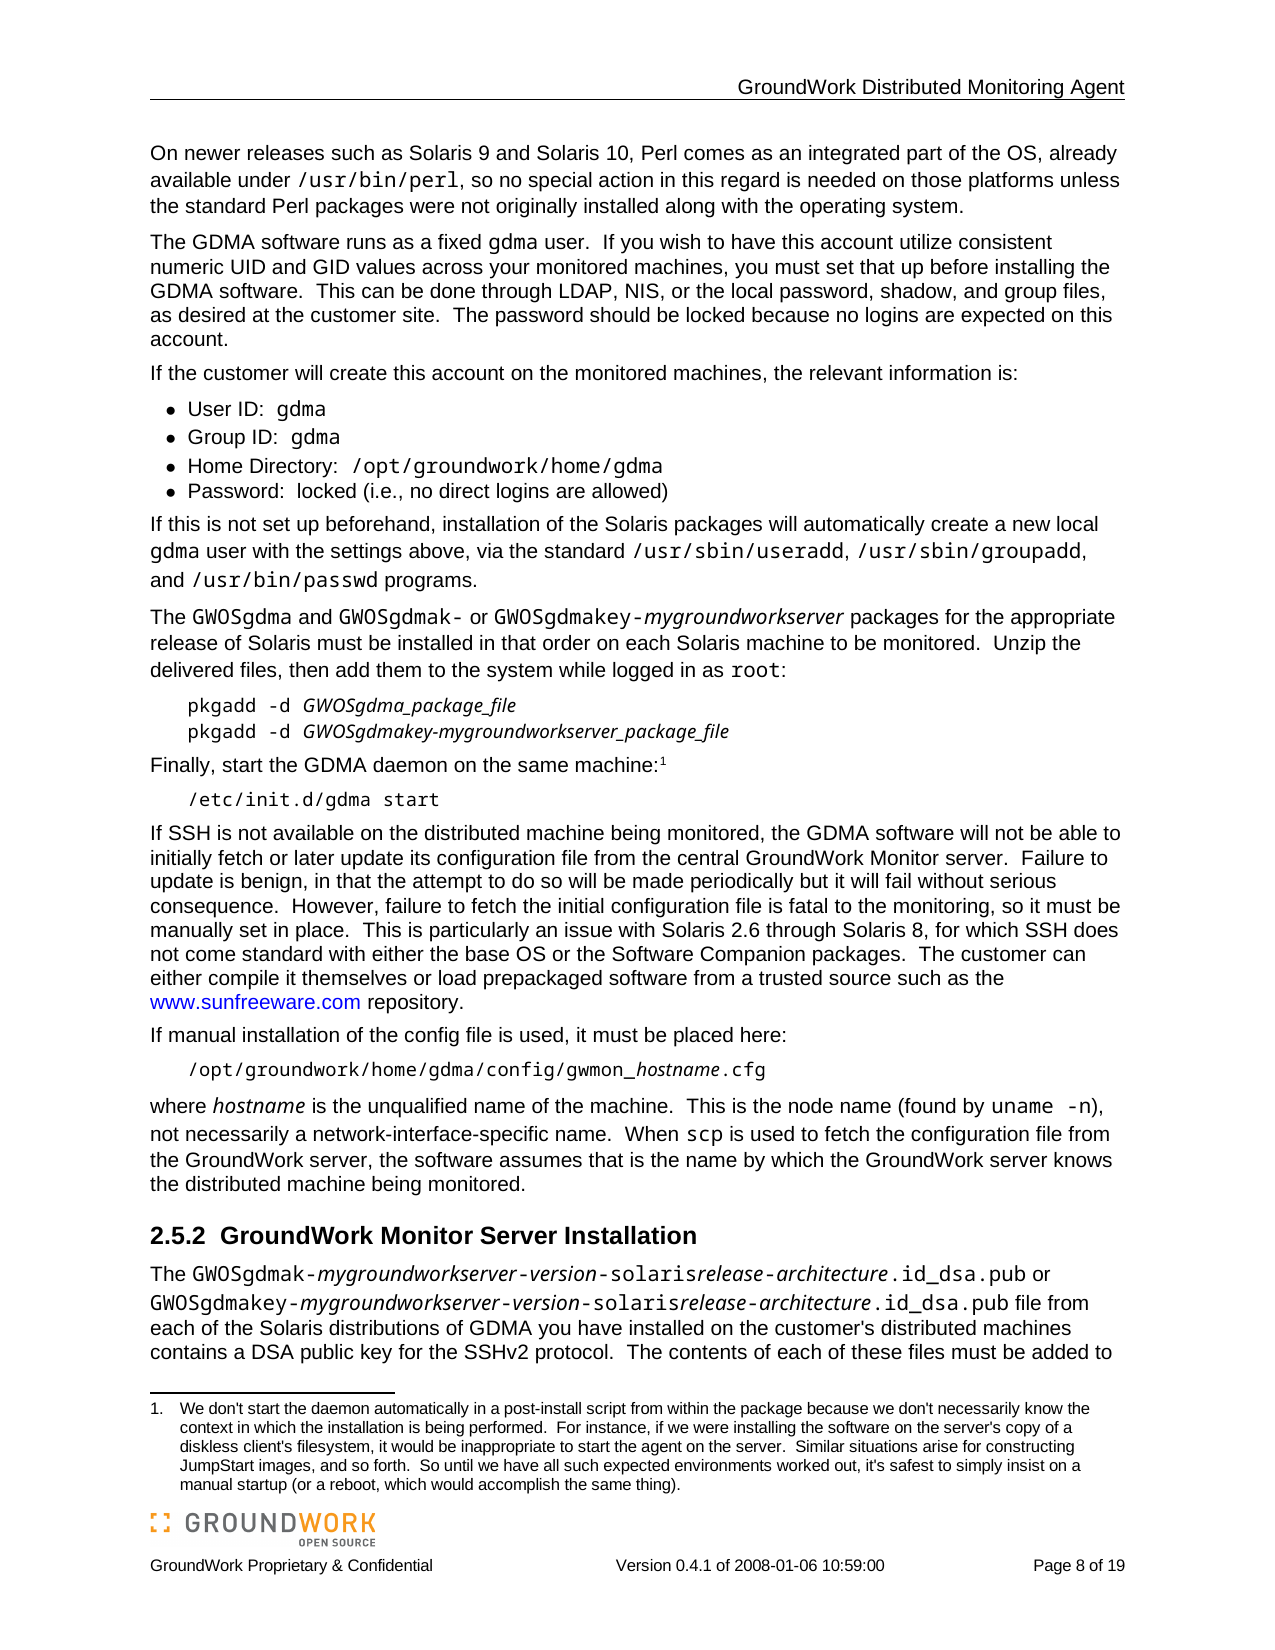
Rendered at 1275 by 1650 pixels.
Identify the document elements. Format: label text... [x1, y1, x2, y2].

text The GDMA software runs as a fixed gdma user. If you wish to have this account utilize consistent numeric UID and GID values across your monitored machines, you must set that up before installing the GDMA software. This can be done through LDAP, NIS, or the local password, shadow, and group files, as desired at the customer site. The password should be locked because no logins are expected on this account. [150, 227, 1125, 351]
list User ID: gdma [165, 393, 1125, 422]
text If manual installation of the config file is used, it must be placed here: [150, 1023, 1125, 1047]
text If the customer will create this account on the monitored machines, the relevant information is: [150, 360, 1125, 384]
text /opt/groundwork/home/gdma/config/gwmon_hostname.cfg [187, 1056, 1125, 1082]
list Group ID: gdma [165, 422, 1125, 451]
text The GWOSgdma and GWOSgdmak- or GWOSgdmakey-mygroundworkserver packages for the appropriate release of Solaris must be installed in that order on each Solaris machine to be monitored. Unzip the delivered files, then add them to the system while logged in as root: [150, 602, 1125, 683]
text On newer releases such as Solaris 9 and Solaris 10, Perl comes as an integrated part of the OS, already available under /usr/bin/perl, so no special action in this regard is needed on those platforms unless the standard Perl packages were not originally installed along with the operating system. [150, 141, 1125, 218]
text If SSH is not available on the distributed machine being monitored, the GDMA software will not be able to initially fetch or later update its configuration file from the central GroundWork Monitor server. Failure to update is benign, in that the attempt to do so will be made periodically but it will fail without serious consequence. However, failure to fetch the initial configuration file is fatal to the monitoring, so it must be manually set in place. This is particularly an issue with Solaris 2.6 through Solaris 8, for which SSH does not come standard with either the base OS or the Software Companion packages. The customer can either compile it themselves or load prepackaged software from a trusted source such as the www.sunfreeware.com repository. [150, 821, 1125, 1014]
list Password: locked (i.e., no direct logins are allowed) [165, 479, 1125, 503]
text If this is not set up beforehand, installation of the Solaris packages will automatically create a new local gdma user with the settings above, via the standard /usr/sbin/useradd, /usr/sbin/groupadd, and /usr/bin/passwd programs. [150, 512, 1125, 593]
text where hostname is the unqualified name of the machine. This is the node name (found by uname -n), not necessarily a network-interface-specific name. When scp is used to fetch the configuration file from the GroundWork server, the software assumes that is the name by which the GroundWork server knows the distributed machine being monitored. [150, 1091, 1125, 1196]
text We don't start the daemon automatically in a post-install script from within the package because we don't necessarily know the context in which the installation is being performed. For instance, if we were installing the software on the server's copy of a diskless client's filesystem, it would be inappropriate to start the agent on the server. Similar situations arise for constructing JumpStart images, and so forth. So until we have all such expected environments worked out, it's safest to simply insist on a manual startup (or a reboot, which would accomplish the same thing). [150, 1399, 1125, 1494]
text /etc/init.d/gdma start [187, 786, 1125, 812]
text pkgadd -d GWOSgdmakey-mygroundworkserver_package_file [187, 718, 1125, 744]
text pkgadd -d GWOSgdma_package_file [187, 692, 1125, 718]
picture [150, 1512, 375, 1547]
text The GWOSgdmak-mygroundworkserver-version-solarisrelease-architecture.id_dsa.pub or GWOSgdmakey-mygroundworkserver-version-solarisrelease-architecture.id_dsa.pub file from each of the Solaris distributions of GDMA you have installed on the customer's distributed machines contains a DSA public key for the SSHv2 protocol. The contents of each of these files must be added to [150, 1259, 1125, 1364]
list Home Directory: /opt/groundwork/home/gdma [165, 451, 1125, 479]
text Finally, start the GDMA daemon on the same machine: [150, 753, 1125, 777]
subtitle GroundWork Monitor Server Installation [150, 1221, 1125, 1250]
